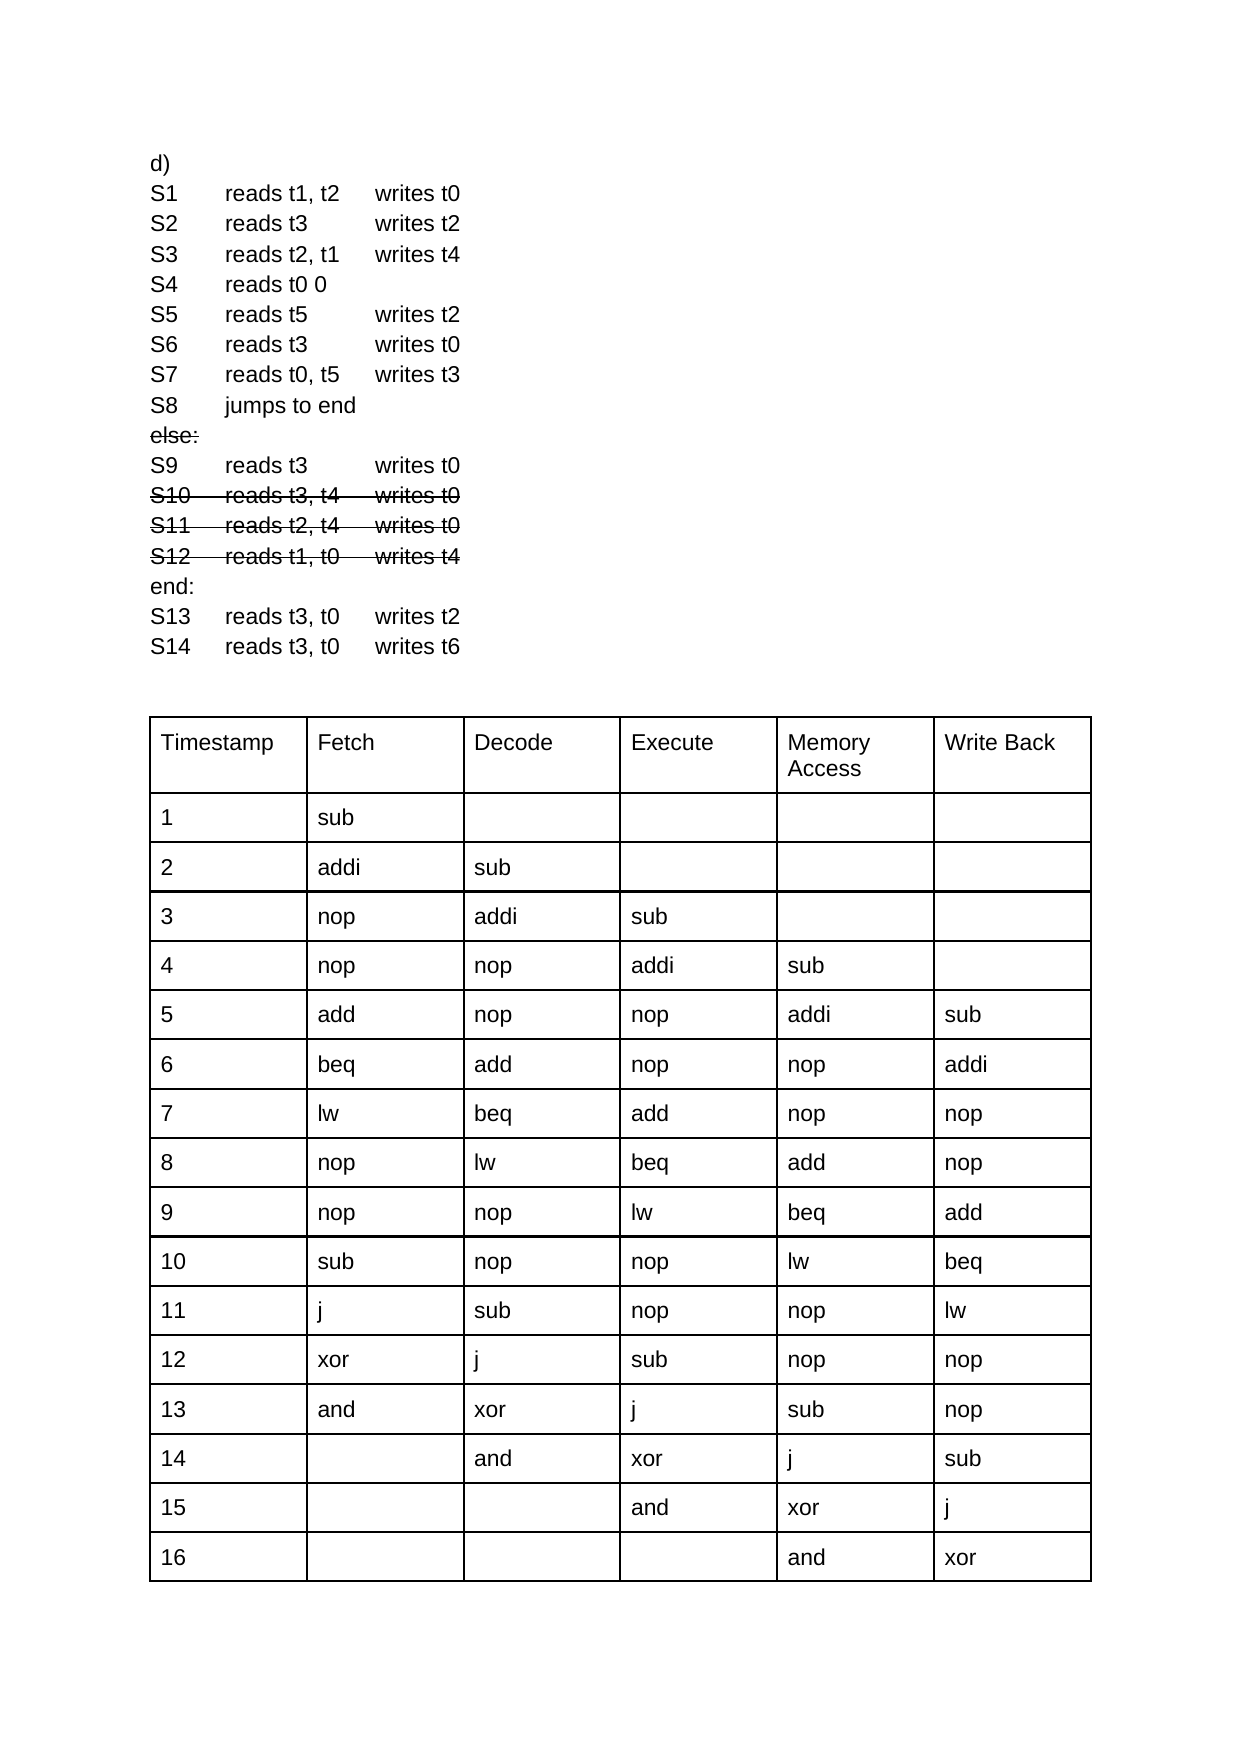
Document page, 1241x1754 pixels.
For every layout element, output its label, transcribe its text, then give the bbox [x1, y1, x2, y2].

table_cell addi [308, 843, 463, 890]
table_cell 10 [151, 1238, 306, 1284]
table_cell beq [935, 1238, 1090, 1284]
text end: [150, 573, 1090, 599]
table_cell j [621, 1385, 776, 1432]
table_cell nop [308, 893, 463, 940]
table_cell [465, 1533, 619, 1580]
table_header Fetch [308, 718, 463, 792]
table_cell j [465, 1336, 619, 1383]
table_cell and [465, 1435, 619, 1482]
table_cell beq [308, 1040, 463, 1087]
table_cell [935, 893, 1090, 940]
table_cell beq [621, 1139, 776, 1186]
text S7 reads t0, t5 writes t3 [150, 361, 1090, 388]
table_cell 1 [151, 794, 306, 841]
text S11 reads t2, t4 writes t0 [150, 512, 1090, 539]
table_cell nop [935, 1090, 1090, 1137]
table_cell [621, 1533, 776, 1580]
text S5 reads t5 writes t2 [150, 301, 1090, 327]
table_cell nop [935, 1336, 1090, 1383]
table_cell add [778, 1139, 933, 1186]
table_cell nop [778, 1287, 933, 1334]
table_cell 8 [151, 1139, 306, 1186]
table_cell nop [465, 1238, 619, 1284]
table_cell add [621, 1090, 776, 1137]
text S13 reads t3, t0 writes t2 [150, 603, 1090, 629]
table_cell addi [465, 893, 619, 940]
table_cell [465, 794, 619, 841]
table_cell nop [465, 942, 619, 989]
table_cell lw [308, 1090, 463, 1137]
table_cell j [778, 1435, 933, 1482]
table_cell sub [778, 1385, 933, 1432]
table_cell [778, 893, 933, 940]
table_cell [935, 843, 1090, 890]
table_cell nop [778, 1090, 933, 1137]
table_cell [778, 794, 933, 841]
text S3 reads t2, t1 writes t4 [150, 241, 1090, 267]
text S6 reads t3 writes t0 [150, 331, 1090, 358]
text S12 reads t1, t0 writes t4 [150, 543, 1090, 569]
table_cell addi [935, 1040, 1090, 1087]
table_cell nop [465, 1188, 619, 1235]
table_cell [935, 794, 1090, 841]
table_cell 7 [151, 1090, 306, 1137]
table_cell lw [465, 1139, 619, 1186]
table_cell 15 [151, 1484, 306, 1531]
table_cell 9 [151, 1188, 306, 1235]
table_cell nop [308, 1188, 463, 1235]
table_cell 5 [151, 991, 306, 1038]
table_cell 13 [151, 1385, 306, 1432]
table_cell nop [465, 991, 619, 1038]
table_cell nop [621, 1287, 776, 1334]
table_cell 11 [151, 1287, 306, 1334]
table_cell xor [935, 1533, 1090, 1580]
table_cell nop [621, 1238, 776, 1284]
table_cell add [308, 991, 463, 1038]
table_header Timestamp [151, 718, 306, 792]
table_cell and [778, 1533, 933, 1580]
text S10 reads t3, t4 writes t0 [150, 482, 1090, 509]
table_cell sub [465, 843, 619, 890]
table_cell j [308, 1287, 463, 1334]
text S2 reads t3 writes t2 [150, 210, 1090, 237]
table_cell sub [778, 942, 933, 989]
table_cell nop [308, 942, 463, 989]
table_cell nop [778, 1040, 933, 1087]
table_cell sub [935, 991, 1090, 1038]
table_cell [308, 1533, 463, 1580]
table_cell nop [935, 1139, 1090, 1186]
table_cell [308, 1435, 463, 1482]
table_cell 14 [151, 1435, 306, 1482]
table_cell xor [778, 1484, 933, 1531]
table_cell nop [935, 1385, 1090, 1432]
text d) [150, 150, 1090, 176]
table_cell beq [778, 1188, 933, 1235]
table_cell 12 [151, 1336, 306, 1383]
table_cell 16 [151, 1533, 306, 1580]
text S9 reads t3 writes t0 [150, 452, 1090, 478]
text S8 jumps to end [150, 392, 1090, 418]
text else: [150, 422, 1090, 448]
table_cell nop [621, 991, 776, 1038]
table_cell nop [778, 1336, 933, 1383]
table_cell xor [621, 1435, 776, 1482]
text S4 reads t0 0 [150, 271, 1090, 297]
table_cell 3 [151, 893, 306, 940]
table_cell nop [621, 1040, 776, 1087]
table_cell addi [621, 942, 776, 989]
table_cell xor [465, 1385, 619, 1432]
table_cell sub [935, 1435, 1090, 1482]
table_cell addi [778, 991, 933, 1038]
table_cell [621, 794, 776, 841]
table_header Execute [621, 718, 776, 792]
table_cell lw [935, 1287, 1090, 1334]
table_cell 4 [151, 942, 306, 989]
table_cell and [308, 1385, 463, 1432]
text S14 reads t3, t0 writes t6 [150, 633, 1090, 660]
table_header Write Back [935, 718, 1090, 792]
table_cell 6 [151, 1040, 306, 1087]
table_cell sub [621, 1336, 776, 1383]
table_cell lw [778, 1238, 933, 1284]
table_cell nop [308, 1139, 463, 1186]
table_cell [621, 843, 776, 890]
table_cell and [621, 1484, 776, 1531]
table_cell sub [308, 1238, 463, 1284]
table_cell add [935, 1188, 1090, 1235]
table_header Decode [465, 718, 619, 792]
table_cell xor [308, 1336, 463, 1383]
table_cell add [465, 1040, 619, 1087]
table_cell sub [308, 794, 463, 841]
table_cell sub [465, 1287, 619, 1334]
text S1 reads t1, t2 writes t0 [150, 180, 1090, 207]
table_cell beq [465, 1090, 619, 1137]
table_header Memory Access [778, 718, 933, 792]
table_cell 2 [151, 843, 306, 890]
table_cell [935, 942, 1090, 989]
table_cell [778, 843, 933, 890]
table_cell lw [621, 1188, 776, 1235]
table_cell [308, 1484, 463, 1531]
table_cell j [935, 1484, 1090, 1531]
table_cell [465, 1484, 619, 1531]
table_cell sub [621, 893, 776, 940]
